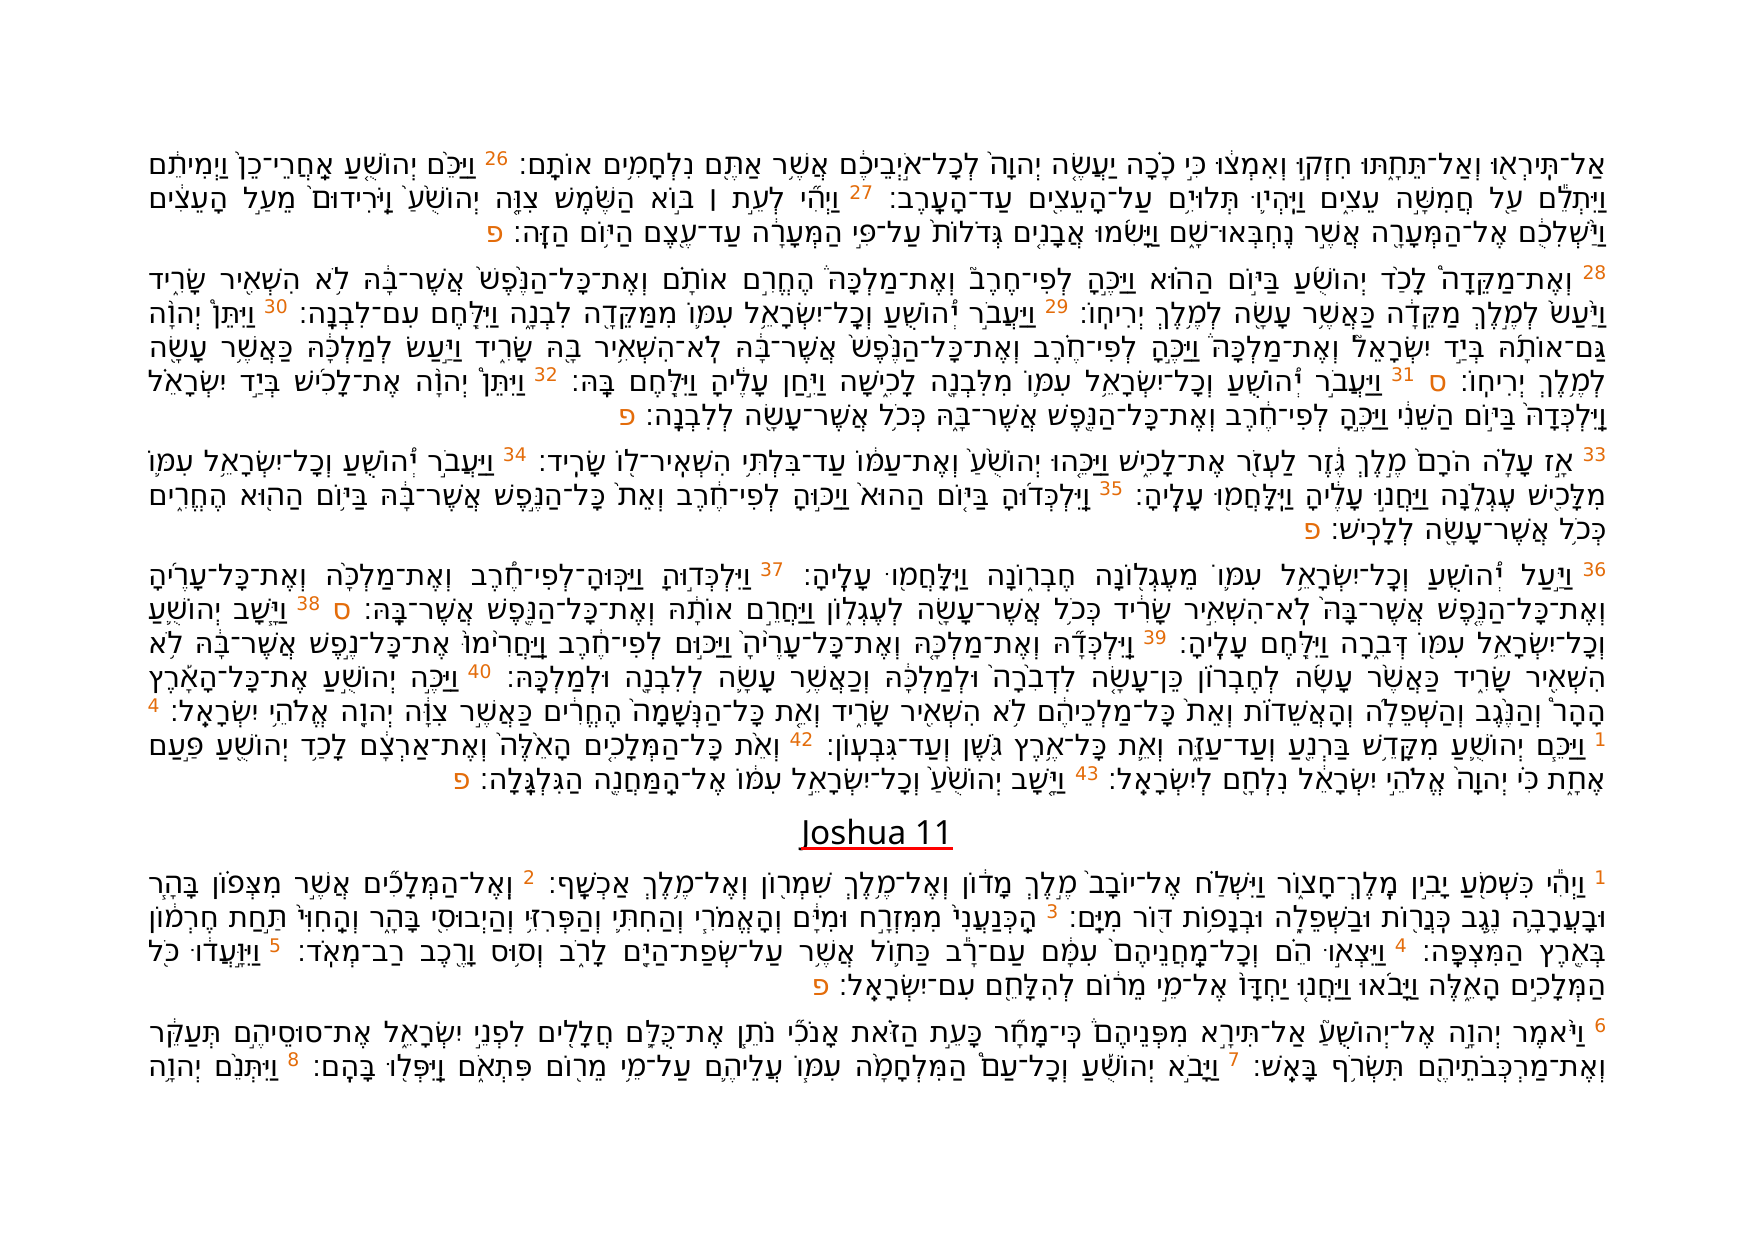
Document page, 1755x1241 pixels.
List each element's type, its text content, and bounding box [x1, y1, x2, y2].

text ‬‬6 וַיֹּ֨אמֶר יְהוָ֣ה אֶל־יְהוֹשֻׁעַ֮ אַל־תִּירָ֣א מִפְּנֵיהֶם֒ כִּֽי־מָחָ֞ר כָּעֵ֣ת הַזֹּ֗את אָנֹכִ֞י נֹתֵ֧ן אֶת־כֻּלָּ֛ם חֲלָלִ֖ים לִפְנֵ֣י יִשְׂרָאֵ֑ל אֶת־סוּסֵיהֶ֣ם תְּעַקֵּ֔ר וְאֶת־מַרְכְּבֹתֵיהֶ֖ם תִּשְׂרֹ֥ף בָּאֵֽשׁ׃ ‬‬7 וַיָּבֹ֣א יְהוֹשֻׁ֡עַ וְכָל־עַם֩ הַמִּלְחָמָ֨ה עִמּ֧וֹ עֲלֵיהֶ֛ם עַל־מֵ֥י מֵר֖וֹם פִּתְאֹ֑ם וַֽיִּפְּל֖וּ בָּהֶֽם׃ ‬‬8 וַיִּתְּנֵ֨ם יְהוָ֥ה בְּיַֽד־יִשְׂרָאֵל֮ וַיַּכּוּם֒ וַֽיִּרְדְּפ֞וּם עַד־צִיד֣וֹן רַבָּ֗ה וְעַד֙ מִשְׂרְפ֣וֹת מַ֔יִם וְעַד־בִּקְעַ֥ת מִצְפֶּ֖ה מִזְרָ֑חָה וַיַּכֻּ֕ם עַד־בִּלְתִּ֥י הִשְׁאִֽיר־לָהֶ֖ם שָׂרִֽיד׃ ‬‬9 וַיַּ֤עַשׂ לָהֶם֙ יְהוֹשֻׁ֔עַ כַּאֲשֶׁ֥ר אָֽמַר־ל֖וֹ יְהוָ֑ה אֶת־סוּסֵיהֶ֣ם עִקֵּ֔ר וְאֶת־מַרְכְּבֹתֵיהֶ֖ם שָׂרַ֥ף בָּאֵֽשׁ׃ ס ‬‬10 וַיָּ֨שָׁב יְהוֹשֻׁ֜עַ בָּעֵ֤ת הַהִיא֙ וַיִּלְכֹּ֣ד אֶת־חָצ֔וֹר וְאֶת־מַלְכָּ֖הּ הִכָּ֣ה בֶחָ֑רֶב כִּֽי־חָצ֣וֹר לְפָנִ֔ים הִ֕יא רֹ֖אשׁ כָּל־הַמַּמְלָכ֥וֹת הָאֵֽלֶּה׃ ‬‬11 וַ֠יַּכּוּ אֶת־כָּל־הַנֶּ֨פֶשׁ אֲשֶׁר־בָּ֤הּ לְפִי־חֶ֙רֶב֙ הַֽחֲרֵ֔ם לֹ֥א נוֹתַ֖ר כָּל־נְשָׁמָ֑ה וְאֶת־חָצ֖וֹר שָׂרַ֥ף בָּאֵֽשׁ׃ ‬‬12 וְֽאֶת־כָּל־עָרֵ֣י הַמְּלָכֽ͏ִים־הָ֠אֵלֶּה וְֽאֶת־כָּל־מַלְכֵיהֶ֞ם לָכַ֧ד יְהוֹשֻׁ֛עַ וַיַּכֵּ֥ם לְפִי־חֶ֖רֶב הֶחֱרִ֣ים אוֹתָ֑ם כַּאֲשֶׁ֣ר צִוָּ֔ה מֹשֶׁ֖ה עֶ֥בֶד יְהוָֽה׃ ‬‬13 רַ֣ק כָּל־הֶעָרִ֗ים הָעֹֽמְדוֹת֙ עַל־תִּלָּ֔ם לֹ֥א שְׂרָפָ֖ם יִשְׂרָאֵ֑ל זוּלָתִ֛י אֶת־חָצ֥וֹר לְבַדָּ֖הּ שָׂרַ֥ף יְהוֹשֻֽׁעַ׃ ‬‬14 וְ֠כֹל שְׁלַ֞ל הֶעָרִ֤ים הָאֵ֙לֶּה֙ וְהַבְּהֵמָ֔ה בָּזְז֥וּ לָהֶ֖ם בְּנֵ֣י יִשְׂרָאֵ֑ל רַ֣ק אֶֽת־כָּל־הָאָדָ֞ם הִכּ֣וּ לְפִי־חֶ֗רֶב עַד־הִשְׁמִדָם֙ אוֹתָ֔ם לֹ֥א הִשְׁאִ֖ירוּ כָּל־נְשָׁמָֽה׃ ‬‬15 כַּאֲשֶׁ֨ר צִוָּ֤ה יְהוָה֙ אֶת־מֹשֶׁ֣ה עַבְדּ֔וֹ כֵּן־צִוָּ֥ה מֹשֶׁ֖ה אֶת־יְהוֹשֻׁ֑עַ וְכֵן֙ עָשָׂ֣ה יְהוֹשֻׁ֔עַ לֹֽא־הֵסִ֣יר דָּבָ֔ר מִכֹּ֛ל אֲשֶׁר־צִוָּ֥ה יְהוָ֖ה אֶת־מֹשֶֽׁה׃ ‬‬16 וַיִקַּ֨ח יְהוֹשֻׁ֜עַ אֶת־כָּל־הָאָ֣רֶץ הַזֹּ֗את הָהָ֤ר וְאֶת־כָּל־הַנֶּ֙גֶב֙ וְאֵת֙ כָּל־אֶ֣רֶץ הַגֹּ֔שֶׁן וְאֶת־הַשְּׁפֵלָ֖ה וְאֶת־הָעֲרָבָ֑ה וְאֶת־הַ֥ר יִשְׂרָאֵ֖ל וּשְׁפֵלָתֹֽה׃ ‬‬17 מִן־הָהָ֤ר הֶֽחָלָק֙ הָעוֹלֶ֣ה שֵׂעִ֔יר וְעַד־בַּ֤עַל גָּד֙ בְּבִקְעַ֣ת הַלְּבָנ֔וֹן תַּ֖חַת הַר־חֶרְמ֑וֹן וְאֵ֤ת כָּל־מַלְכֵיהֶם֙ לָכַ֔ד וַיַּכֵּ֖ם וַיְמִיתֵֽם׃ ‬‬18 יָמִ֣ים רַבִּ֗ים עָשָׂ֧ה יְהוֹשֻׁ֛עַ אֶת־כָּל־הַמְּלָכִ֥ים הָאֵ֖לֶּה מִלְחָמָֽה׃ ‬‬19 לֹֽא־הָיְתָ֣ה עִ֗יר אֲשֶׁ֤ר הִשְׁלִ֙ימָה֙ אֶל־בְּנֵ֣י יִשְׂרָאֵ֔ל בִּלְתִּ֥י הַחִוִּ֖י יֹשְׁבֵ֣י גִבְע֑וֹן אֶת־הַכֹּ֖ל לָקְח֥וּ בַמִּלְחָמָֽה׃ ‬‬20 כִּ֣י מֵאֵ֣ת יְהוָ֣ה ׀ הָיְתָ֡ה לְחַזֵּ֣ק אֶת־לִבָּם֩ לִקְרַ֨את הַמִּלְחָמָ֤ה אֶת־יִשְׂרָאֵל֙ לְמַ֣עַן הַֽחֲרִימָ֔ם לְבִלְתִּ֥י הֱיוֹת־לָהֶ֖ם תְּחִנָּ֑ה כִּ֚י לְמַ֣עַן הַשְׁמִידָ֔ם כַּאֲשֶׁ֛ר צִוָּ֥ה יְהוָ֖ה אֶת־מֹשֶֽׁה׃ ס ‬‬21 וַיָּבֹ֨א יְהוֹשֻׁ֜עַ בָּעֵ֣ת הַהִ֗יא וַיַּכְרֵ֤ת אֶת־הָֽעֲנָקִים֙ מִן־הָהָ֤ר מִן־חֶבְרוֹן֙ מִן־דְּבִ֣ר מִן־עֲנָ֔ב וּמִכֹּל֙ הַ֣ר יְהוּדָ֔ה וּמִכֹּ֖ל הַ֣ר יִשְׂרָאֵ֑ל עִם־עָרֵיהֶ֖ם הֶחֱרִימָ֥ם יְהוֹשֻֽׁעַ׃ ‬‬22 לֹֽא־נוֹתַ֣ר עֲנָקִ֔ים בְּאֶ֖רֶץ בְּנֵ֣י יִשְׂרָאֵ֑ל רַ֗ק בְּעַזָּ֛ה בְּגַ֥ת וּבְאַשְׁדּ֖וֹד נִשְׁאָֽרוּ׃ ‬‬23 וַיִּקַּ֨ח יְהוֹשֻׁ֜עַ אֶת־כָּל־הָאָ֗רֶץ כְּ֠כֹל אֲשֶׁ֨ר דִּבֶּ֣ר יְהוָה֮ אֶל־מֹשֶׁה֒ וַיִּתְּנָהּ֩ יְהוֹשֻׁ֨עַ לְנַחֲלָ֧ה לְיִשְׂרָאֵ֛ל כְּמַחְלְקֹתָ֖ם לְשִׁבְטֵיהֶ֑ם וְהָאָ֥רֶץ שָׁקְטָ֖ה מִמִּלְחָמָֽה׃ פ ‬‬ [148, 1015, 1606, 1083]
text 15 וַיָּ֤שָׁב יְהוֹשֻׁ֙עַ֙ וְכָל־יִשְׂרָאֵ֣ל עִמּ֔וֹ אֶל־הַֽמַּחֲנֶ֖ה הַגִּלְגָּֽלָה׃ ‬‬16 וַיָּנֻ֕סוּ חֲמֵ֖שֶׁת הַמְּלָכִ֣ים הָאֵ֑לֶּה וַיֵּחָבְא֥וּ בַמְּעָרָ֖ה בְּמַקֵּדָֽה׃ ‬‬17 וַיֻּגַּ֖ד לִיהוֹשֻׁ֣עַ לֵאמֹ֑ר נִמְצְאוּ֙ חֲמֵ֣שֶׁת הַמְּלָכִ֔ים נֶחְבְּאִ֥ים בַּמְּעָרָ֖ה בְּמַקֵּדָֽה׃ ‬‬18 וַיֹּ֣אמֶר יְהוֹשֻׁ֔עַ גֹּ֛לּוּ אֲבָנִ֥ים גְּדֹל֖וֹת אֶל־פִּ֣י הַמְּעָרָ֑ה וְהַפְקִ֧ידוּ עָלֶ֛יהָ אֲנָשִׁ֖ים לְשָׁמְרָֽם׃ ‬‬19 וְאַתֶּם֙ אַֽל־תַּעֲמֹ֔דוּ רִדְפוּ֙ אַחֲרֵ֣י אֹֽיְבֵיכֶ֔ם וְזִנַּבְתֶּ֖ם אוֹתָ֑ם אַֽל־תִּתְּנ֗וּם לָבוֹא֙ אֶל־עָ֣רֵיהֶ֔ם כִּ֧י נְתָנָ֛ם יְהוָ֥ה אֱלֹהֵיכֶ֖ם בְּיֶדְכֶֽם׃ ‬‬20 וַיְהִי֩ כְּכַלּ֨וֹת יְהוֹשֻׁ֜עַ וּבְנֵ֣י יִשְׂרָאֵ֗ל לְהַכּוֹתָ֛ם מַכָּ֥ה גְדוֹלָֽה־מְאֹ֖ד עַד־תֻּמָּ֑ם וְהַשְּׂרִידִים֙ שָׂרְד֣וּ מֵהֶ֔ם וַיָּבֹ֖אוּ אֶל־עָרֵ֥י הַמִּבְצָֽר׃ ‬‬21 וַיָּשֻׁבוּ֩ כָל־הָעָ֨ם אֶל־הַמַּחֲנֶ֧ה אֶל־יְהוֹשֻׁ֛עַ מַקֵּדָ֖ה בְּשָׁל֑וֹם לֹֽא־חָרַ֞ץ לִבְנֵ֧י יִשְׂרָאֵ֛ל לְאִ֖ישׁ אֶת־לְשֹׁנֽוֹ׃ ‬‬22 וַיֹּ֣אמֶר יְהוֹשֻׁ֔עַ פִּתְח֖וּ אֶת־פִּ֣י הַמְּעָרָ֑ה וְהוֹצִ֣יאוּ אֵלַ֗י אֶת־חֲמֵ֛שֶׁת הַמְּלָכִ֥ים הָאֵ֖לֶּה מִן־הַמְּעָרָֽה׃ ‬‬23 וַיַּ֣עֲשׂוּ כֵ֔ן וַיֹּצִ֣יאוּ אֵלָ֗יו אֶת־חֲמֵ֛שֶׁת הַמְּלָכִ֥ים הָאֵ֖לֶּה מִן־הַמְּעָרָ֑ה אֵ֣ת ׀ מֶ֣לֶךְ יְרוּשָׁלִַ֗ם אֶת־מֶ֤לֶךְ חֶבְרוֹן֙ אֶת־מֶ֣לֶךְ יַרְמ֔וּת אֶת־מֶ֥לֶךְ לָכִ֖ישׁ אֶת־מֶ֥לֶךְ עֶגְלֽוֹן׃ ‬‬24 וַ֠יְהִי כְּֽהוֹצִיאָ֞ם אֶת־הַמְּלָכִ֣ים הָאֵלֶּה֮ אֶל־יְהוֹשֻׁעַ֒ וַיִּקְרָ֨א יְהוֹשֻׁ֜עַ אֶל־כָּל־אִ֣ישׁ יִשְׂרָאֵ֗ל וַ֠יֹּאמֶר אֶל־קְצִינֵ֞י אַנְשֵׁ֤י הַמִּלְחָמָה֙ *ההלכוא **הֶהָלְכ֣וְּּ אִתּ֔וֹ קִרְב֗וּ שִׂ֚ימוּ אֶת־רַגְלֵיכֶ֔ם עַֽל־צַוְּארֵ֖י הַמְּלָכִ֣ים הָאֵ֑לֶּה וַֽיִּקְרְב֔וּ וַיָּשִׂ֥ימוּ אֶת־רַגְלֵיהֶ֖ם עַל־צַוְּארֵיהֶֽם׃ ‬‬‬25 וַיֹּ֤אמֶר אֲלֵיהֶם֙ יְהוֹשֻׁ֔עַ אַל־תִּֽירְא֖וּ וְאַל־תֵּחָ֑תּוּ חִזְק֣וּ וְאִמְצ֔וּ כִּ֣י כָ֗כָה יַעֲשֶׂ֤ה יְהוָה֙ לְכָל־אֹ֣יְבֵיכֶ֔ם אֲשֶׁ֥ר אַתֶּ֖ם נִלְחָמִ֥ים אוֹתָֽם׃ ‬‬26 וַיַּכֵּ֨ם יְהוֹשֻׁ֤עַ אַֽחֲרֵי־כֵן֙ וַיְמִיתֵ֔ם וַיִּתְלֵ֕ם עַ֖ל חֲמִשָּׁ֣ה עֵצִ֑ים וַיִּֽהְי֛וּ תְּלוּיִ֥ם עַל־הָעֵצִ֖ים עַד־הָעָֽרֶב׃ ‬‬27 וַיְהִ֞י לְעֵ֣ת ׀ בּ֣וֹא הַשֶּׁ֗מֶשׁ צִוָּ֤ה יְהוֹשֻׁ֙עַ֙ וַיֹּֽרִידוּם֙ מֵעַ֣ל הָעֵצִ֔ים וַיַּ֨שְׁלִכֻ֔ם אֶל־הַמְּעָרָ֖ה אֲשֶׁ֣ר נֶחְבְּאוּ־שָׁ֑ם וַיָּשִׂ֜מוּ אֲבָנִ֤ים גְּדֹלוֹת֙ עַל־פִּ֣י הַמְּעָרָ֔ה עַד־עֶ֖צֶם הַיּ֥וֹם הַזֶּֽה׃ פ ‬‬ [148, 148, 1606, 249]
text 36 וַיַּ֣עַל יְ֠הוֹשֻׁעַ וְכָֽל־יִשְׂרָאֵ֥ל עִמּ֛וֹ מֵעֶגְל֖וֹנָה חֶבְר֑וֹנָה וַיִּֽלָּחֲמ֖וּ עָלֶֽיהָ׃ ‬‬37 וַיִּלְכְּד֣וּהָ וַיַּכּֽוּהָ־לְפִי־חֶ֠רֶב וְאֶת־מַלְכָּ֨הּ וְאֶת־כָּל־עָרֶ֜יהָ וְאֶת־כָּל־הַנֶּ֤פֶשׁ אֲשֶׁר־בָּהּ֙ לֹֽא־הִשְׁאִ֣יר שָׂרִ֔יד כְּכֹ֥ל אֲשֶׁר־עָשָׂ֖ה לְעֶגְל֑וֹן וַיַּחֲרֵ֣ם אוֹתָ֔הּ וְאֶת־כָּל־הַנֶּ֖פֶשׁ אֲשֶׁר־בָּֽהּ׃ ס ‬‬38 וַיָּ֧שָׁב יְהוֹשֻׁ֛עַ וְכָל־יִשְׂרָאֵ֥ל עִמּ֖וֹ דְּבִ֑רָה וַיִּלָּ֖חֶם עָלֶֽיהָ׃ ‬‬39 וַֽיִּלְכְּדָ֞הּ וְאֶת־מַלְכָּ֤הּ וְאֶת־כָּל־עָרֶ֙יהָ֙ וַיַּכּ֣וּם לְפִי־חֶ֔רֶב וַֽיַּחֲרִ֙ימוּ֙ אֶת־כָּל־נֶ֣פֶשׁ אֲשֶׁר־בָּ֔הּ לֹ֥א הִשְׁאִ֖יר שָׂרִ֑יד כַּאֲשֶׁ֨ר עָשָׂ֜ה לְחֶבְר֗וֹן כֵּן־עָשָׂ֤ה לִדְבִ֙רָה֙ וּלְמַלְכָּ֔הּ וְכַאֲשֶׁ֥ר עָשָׂ֛ה לְלִבְנָ֖ה וּלְמַלְכָּֽהּ׃ ‬‬40 וַיַּכֶּ֣ה יְהוֹשֻׁ֣עַ אֶת־כָּל־הָאָ֡רֶץ הָהָר֩ וְהַנֶּ֨גֶב וְהַשְּׁפֵלָ֜ה וְהָאֲשֵׁד֗וֹת וְאֵת֙ כָּל־מַלְכֵיהֶ֔ם לֹ֥א הִשְׁאִ֖יר שָׂרִ֑יד וְאֵ֤ת כָּל־הַנְּשָׁמָה֙ הֶחֱרִ֔ים כַּאֲשֶׁ֣ר צִוָּ֔ה יְהוָ֖ה אֱלֹהֵ֥י יִשְׂרָאֵֽל׃ ‬‬41 וַיַּכֵּ֧ם יְהוֹשֻׁ֛עַ מִקָּדֵ֥שׁ בַּרְנֵ֖עַ וְעַד־עַזָּ֑ה וְאֵ֛ת כָּל־אֶ֥רֶץ גֹּ֖שֶׁן וְעַד־גִּבְעֽוֹן׃ ‬‬42 וְאֵ֨ת כָּל־הַמְּלָכִ֤ים הָאֵ֙לֶּה֙ וְאֶת־אַרְצָ֔ם לָכַ֥ד יְהוֹשֻׁ֖עַ פַּ֣עַם אֶחָ֑ת כִּ֗י יְהוָה֙ אֱלֹהֵ֣י יִשְׂרָאֵ֔ל נִלְחָ֖ם לְיִשְׂרָאֵֽל׃ ‬‬43 וַיָּ֤שָׁב יְהוֹשֻׁ֙עַ֙ וְכָל־יִשְׂרָאֵ֣ל עִמּ֔וֹ אֶל־הַֽמַּחֲנֶ֖ה הַגִּלְגָּֽלָה׃ פ ‬‬ [148, 559, 1606, 796]
text 33 אָ֣ז עָלָ֗ה הֹרָם֙ מֶ֣לֶךְ גֶּ֔זֶר לַעְזֹ֖ר אֶת־לָכִ֑ישׁ וַיַּכֵּ֤הוּ יְהוֹשֻׁ֙עַ֙ וְאֶת־עַמּ֔וֹ עַד־בִּלְתִּ֥י הִשְׁאִֽיר־ל֖וֹ שָׂרִֽיד׃ ‬‬34 וַיַּעֲבֹ֣ר יְ֠הוֹשֻׁעַ וְכָל־יִשְׂרָאֵ֥ל עִמּ֛וֹ מִלָּכִ֖ישׁ עֶגְלֹ֑נָה וַיַּחֲנ֣וּ עָלֶ֔יהָ וַיִּֽלָּחֲמ֖וּ עָלֶֽיהָ׃ ‬‬35 וַֽיִּלְכְּד֜וּהָ בַּיּ֤וֹם הַהוּא֙ וַיַכּ֣וּהָ לְפִי־חֶ֔רֶב וְאֵת֙ כָּל־הַנֶּ֣פֶשׁ אֲשֶׁר־בָּ֔הּ בַּיּ֥וֹם הַה֖וּא הֶחֱרִ֑ים כְּכֹ֥ל אֲשֶׁר־עָשָׂ֖ה לְלָכִֽישׁ׃ פ ‬‬ [148, 444, 1606, 546]
text Joshua 11 [148, 809, 1606, 854]
text 1 וַיְהִ֕י כִּשְׁמֹ֖עַ יָבִ֣ין מֶֽלֶךְ־חָצ֑וֹר וַיִּשְׁלַ֗ח אֶל־יוֹבָב֙ מֶ֣לֶךְ מָד֔וֹן וְאֶל־מֶ֥לֶךְ שִׁמְר֖וֹן וְאֶל־מֶ֥לֶךְ אַכְשָֽׁף׃ 2 וְֽאֶל־הַמְּלָכִ֞ים אֲשֶׁ֣ר מִצְּפ֗וֹן בָּהָ֧ר וּבָעֲרָבָ֛ה נֶ֥גֶב כִּֽנֲר֖וֹת וּבַשְּׁפֵלָ֑ה וּבְנָפ֥וֹת דּ֖וֹר מִיָּֽם׃ ‬‬3 הַֽכְּנַעֲנִי֙ מִמִּזְרָ֣ח וּמִיָּ֔ם וְהָאֱמֹרִ֧י וְהַחִתִּ֛י וְהַפְּרִזִּ֥י וְהַיְבוּסִ֖י בָּהָ֑ר וְהַֽחִוִּי֙ תַּ֣חַת חֶרְמ֔וֹן בְּאֶ֖רֶץ הַמִּצְפָּֽה׃ ‬‬4 וַיֵּצְא֣וּ הֵ֗ם וְכָל־מַֽחֲנֵיהֶם֙ עִמָּ֔ם עַם־רָ֕ב כַּח֛וֹל אֲשֶׁ֥ר עַל־שְׂפַת־הַיָּ֖ם לָרֹ֑ב וְס֥וּס וָרֶ֖כֶב רַב־מְאֹֽד׃ ‬‬5 וַיִּוָּ֣עֲד֔וּ כֹּ֖ל הַמְּלָכִ֣ים הָאֵ֑לֶּה וַיָּבֹ֜אוּ וַיַּחֲנ֤וּ יַחְדָּו֙ אֶל־מֵ֣י מֵר֔וֹם לְהִלָּחֵ֖ם עִם־יִשְׂרָאֵֽל׃ פ ‬ [148, 867, 1606, 1003]
text 28 וְאֶת־מַקֵּדָה֩ לָכַ֨ד יְהוֹשֻׁ֜עַ בַּיּ֣וֹם הַה֗וּא וַיַּכֶּ֣הָ לְפִי־חֶרֶב֮ וְאֶת־מַלְכָּהּ֒ הֶחֱרִ֣ם אוֹתָ֗ם וְאֶת־כָּל־הַנֶּ֙פֶשׁ֙ אֲשֶׁר־בָּ֔הּ לֹ֥א הִשְׁאִ֖יר שָׂרִ֑יד וַיַּ֙עַשׂ֙ לְמֶ֣לֶךְ מַקֵּדָ֔ה כַּאֲשֶׁ֥ר עָשָׂ֖ה לְמֶ֥לֶךְ יְרִיחֽוֹ׃ ‬‬29 וַיַּעֲבֹ֣ר יְ֠הוֹשֻׁעַ וְכָֽל־יִשְׂרָאֵ֥ל עִמּ֛וֹ מִמַּקֵּדָ֖ה לִבְנָ֑ה וַיִּלָּ֖חֶם עִם־לִבְנָֽה׃ ‬‬30 וַיִּתֵּן֩ יְהוָ֨ה גַּם־אוֹתָ֜הּ בְּיַ֣ד יִשְׂרָאֵל֘ וְאֶת־מַלְכָּהּ֒ וַיַּכֶּ֣הָ לְפִי־חֶ֗רֶב וְאֶת־כָּל־הַנֶּ֙פֶשׁ֙ אֲשֶׁר־בָּ֔הּ לֹֽא־הִשְׁאִ֥יר בָּ֖הּ שָׂרִ֑יד וַיַּ֣עַשׂ לְמַלְכָּ֔הּ כַּאֲשֶׁ֥ר עָשָׂ֖ה לְמֶ֥לֶךְ יְרִיחֽוֹ׃ ס ‬‬31 וַיַּעֲבֹ֣ר יְ֠הוֹשֻׁעַ וְכָל־יִשְׂרָאֵ֥ל עִמּ֛וֹ מִלִּבְנָ֖ה לָכִ֑ישָׁה וַיִּ֣חַן עָלֶ֔יהָ וַיִּלָּ֖חֶם בָּֽהּ׃ ‬‬32 וַיִּתֵּן֩ יְהוָ֨ה אֶת־לָכִ֜ישׁ בְּיַ֣ד יִשְׂרָאֵ֗ל וַֽיִּלְכְּדָהּ֙ בַּיּ֣וֹם הַשֵּׁנִ֔י וַיַּכֶּ֣הָ לְפִי־חֶ֔רֶב וְאֶת־כָּל־הַנֶּ֖פֶשׁ אֲשֶׁר־בָּ֑הּ כְּכֹ֥ל אֲשֶׁר־עָשָׂ֖ה לְלִבְנָֽה׃ פ ‬‬ [148, 262, 1606, 432]
